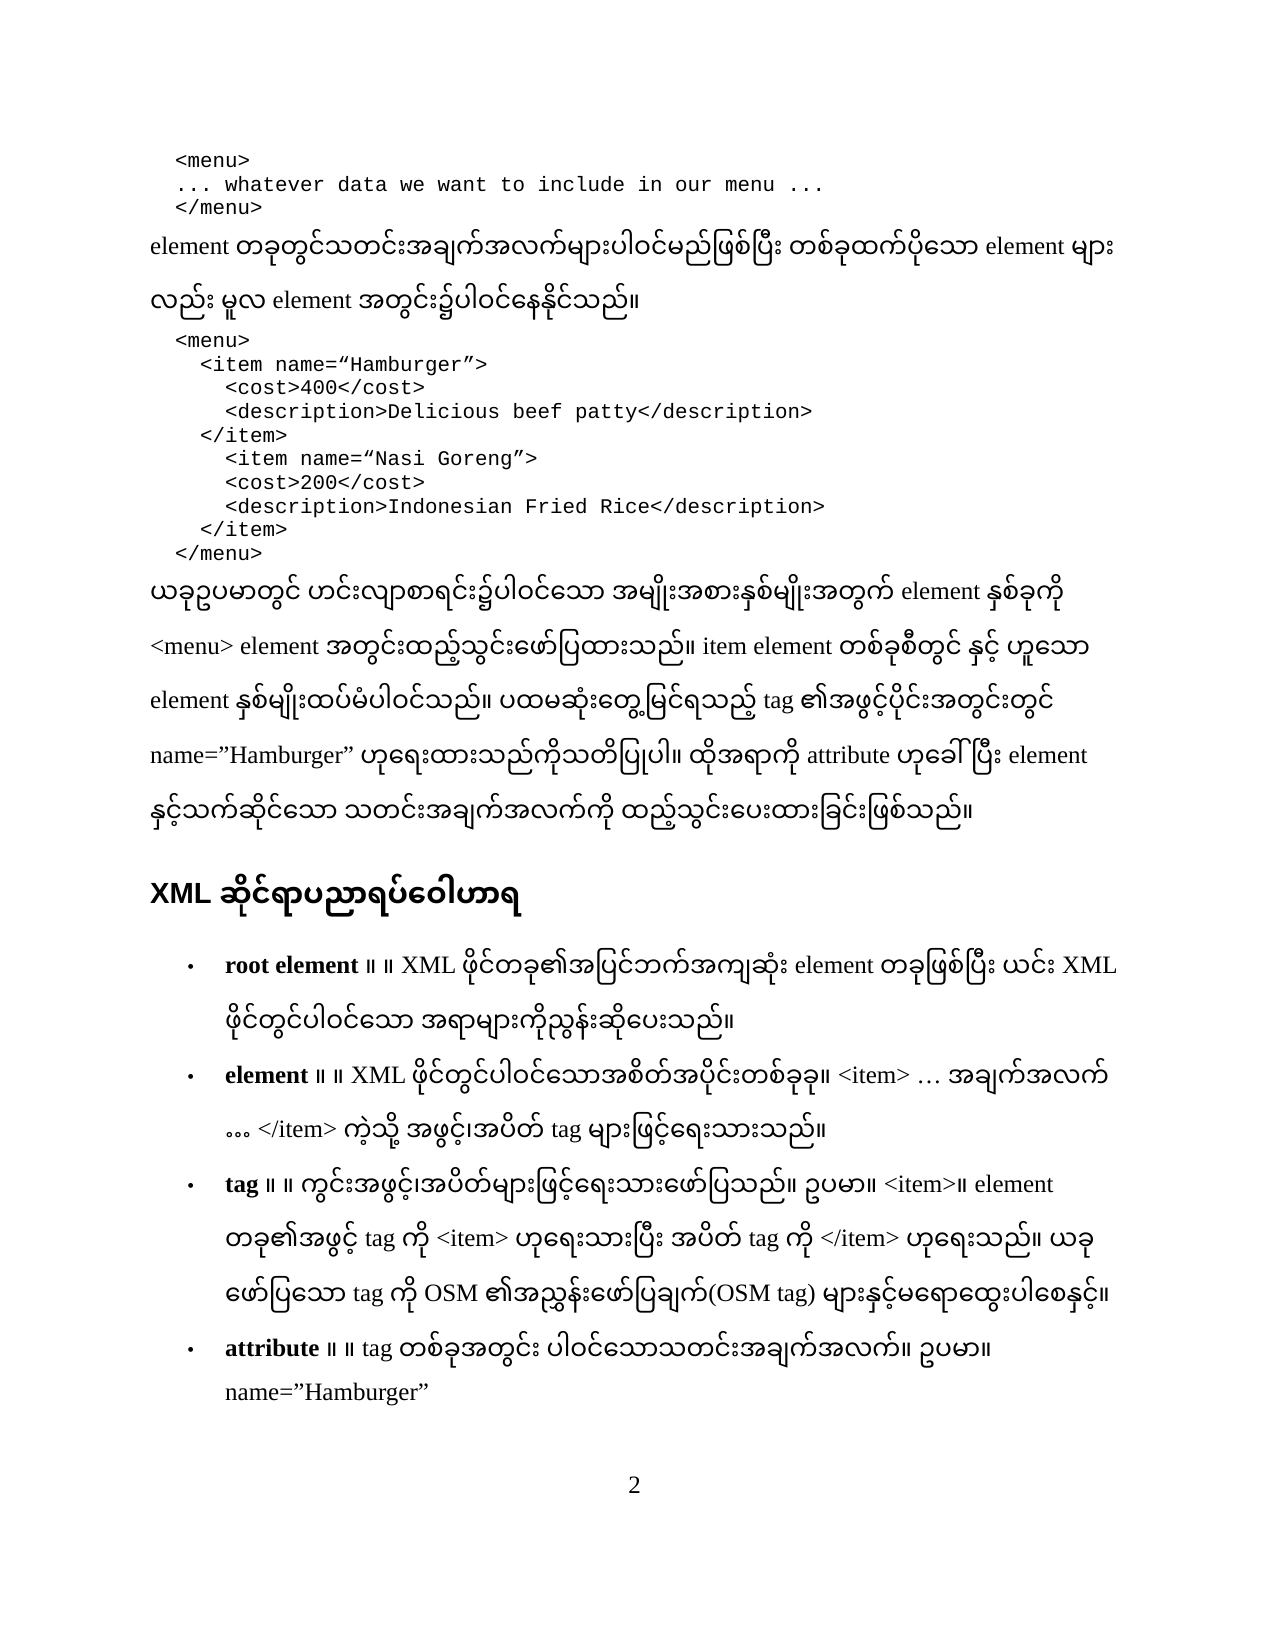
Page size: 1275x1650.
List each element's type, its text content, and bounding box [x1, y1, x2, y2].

text <description>Indonesian Fried Rice</description> [150, 496, 1125, 519]
text <description>Delicious beef patty</description> [150, 401, 1125, 425]
text <cost>400</cost> [150, 377, 1125, 401]
text <menu> [150, 330, 1125, 354]
text ... whatever data we want to include in our menu ... [150, 174, 1125, 197]
list element ။ ။ XML ဖိုင်တွင်ပါဝင်သောအစိတ်အပိုင်းတစ်ခုခု။ <item> … အချက်အလက် … </item> ကဲ့သို့ အဖွင့်၊အပိတ် tag များဖြင့်ရေးသားသည်။ [187, 1050, 1125, 1159]
text <menu> [150, 150, 1125, 174]
text <item name=“Hamburger”> [150, 354, 1125, 377]
text </menu> [150, 197, 1125, 221]
text </menu> [150, 543, 1125, 567]
text </item> [150, 519, 1125, 543]
text ယခုဥပမာတွင် ဟင်းလျာစာရင်း၌ပါဝင်သော အမျိုးအစားနှစ်မျိုးအတွက် element နှစ်ခုကို <menu> element အတွင်းထည့်သွင်းဖော်ပြထားသည်။ item element တစ်ခုစီတွင် နှင့် ဟူသော element နှစ်မျိုးထပ်မံပါဝင်သည်။ ပထမဆုံးတွေ့မြင်ရသည့် tag ၏အဖွင့်ပိုင်းအတွင်းတွင် name=”Hamburger” ဟုရေးထားသည်ကိုသတိပြုပါ။ ထိုအရာကို attribute ဟုခေါ်ပြီး element နှင့်သက်ဆိုင်သော သတင်းအချက်အလက်ကို ထည့်သွင်းပေးထားခြင်းဖြစ်သည်။ [150, 567, 1125, 839]
text </item> [150, 425, 1125, 448]
text element တခုတွင်သတင်းအချက်အလက်များပါဝင်မည်ဖြစ်ပြီး တစ်ခုထက်ပိုသော element များလည်း မူလ element အတွင်း၌ပါဝင်နေနိုင်သည်။ [150, 221, 1125, 330]
list attribute ။ ။ tag တစ်ခုအတွင်း ပါဝင်သောသတင်းအချက်အလက်။ ဥပမာ။ name=”Hamburger” [187, 1323, 1125, 1406]
list tag ။ ။ ကွင်းအဖွင့်၊အပိတ်များဖြင့်ရေးသားဖော်ပြသည်။ ဥပမာ။ <item>။ element တခု၏အဖွင့် tag ကို <item> ဟုရေးသားပြီး အပိတ် tag ကို </item> ဟုရေးသည်။ ယခုဖော်ပြသော tag ကို OSM ၏အညွှန်းဖော်ပြချက်(OSM tag) များနှင့်မရောထွေးပါစေနှင့်။ [187, 1159, 1125, 1323]
text <cost>200</cost> [150, 472, 1125, 496]
list root element ။ ။ XML ဖိုင်တခု၏အပြင်ဘက်အကျဆုံး element တခုဖြစ်ပြီး ယင်း XML ဖိုင်တွင်ပါဝင်သော အရာများကိုညွန်းဆိုပေးသည်။ [187, 941, 1125, 1050]
text <item name=“Nasi Goreng”> [150, 448, 1125, 472]
subtitle XML ဆိုင်ရာပညာရပ်ဝေါဟာရ [150, 864, 1125, 928]
